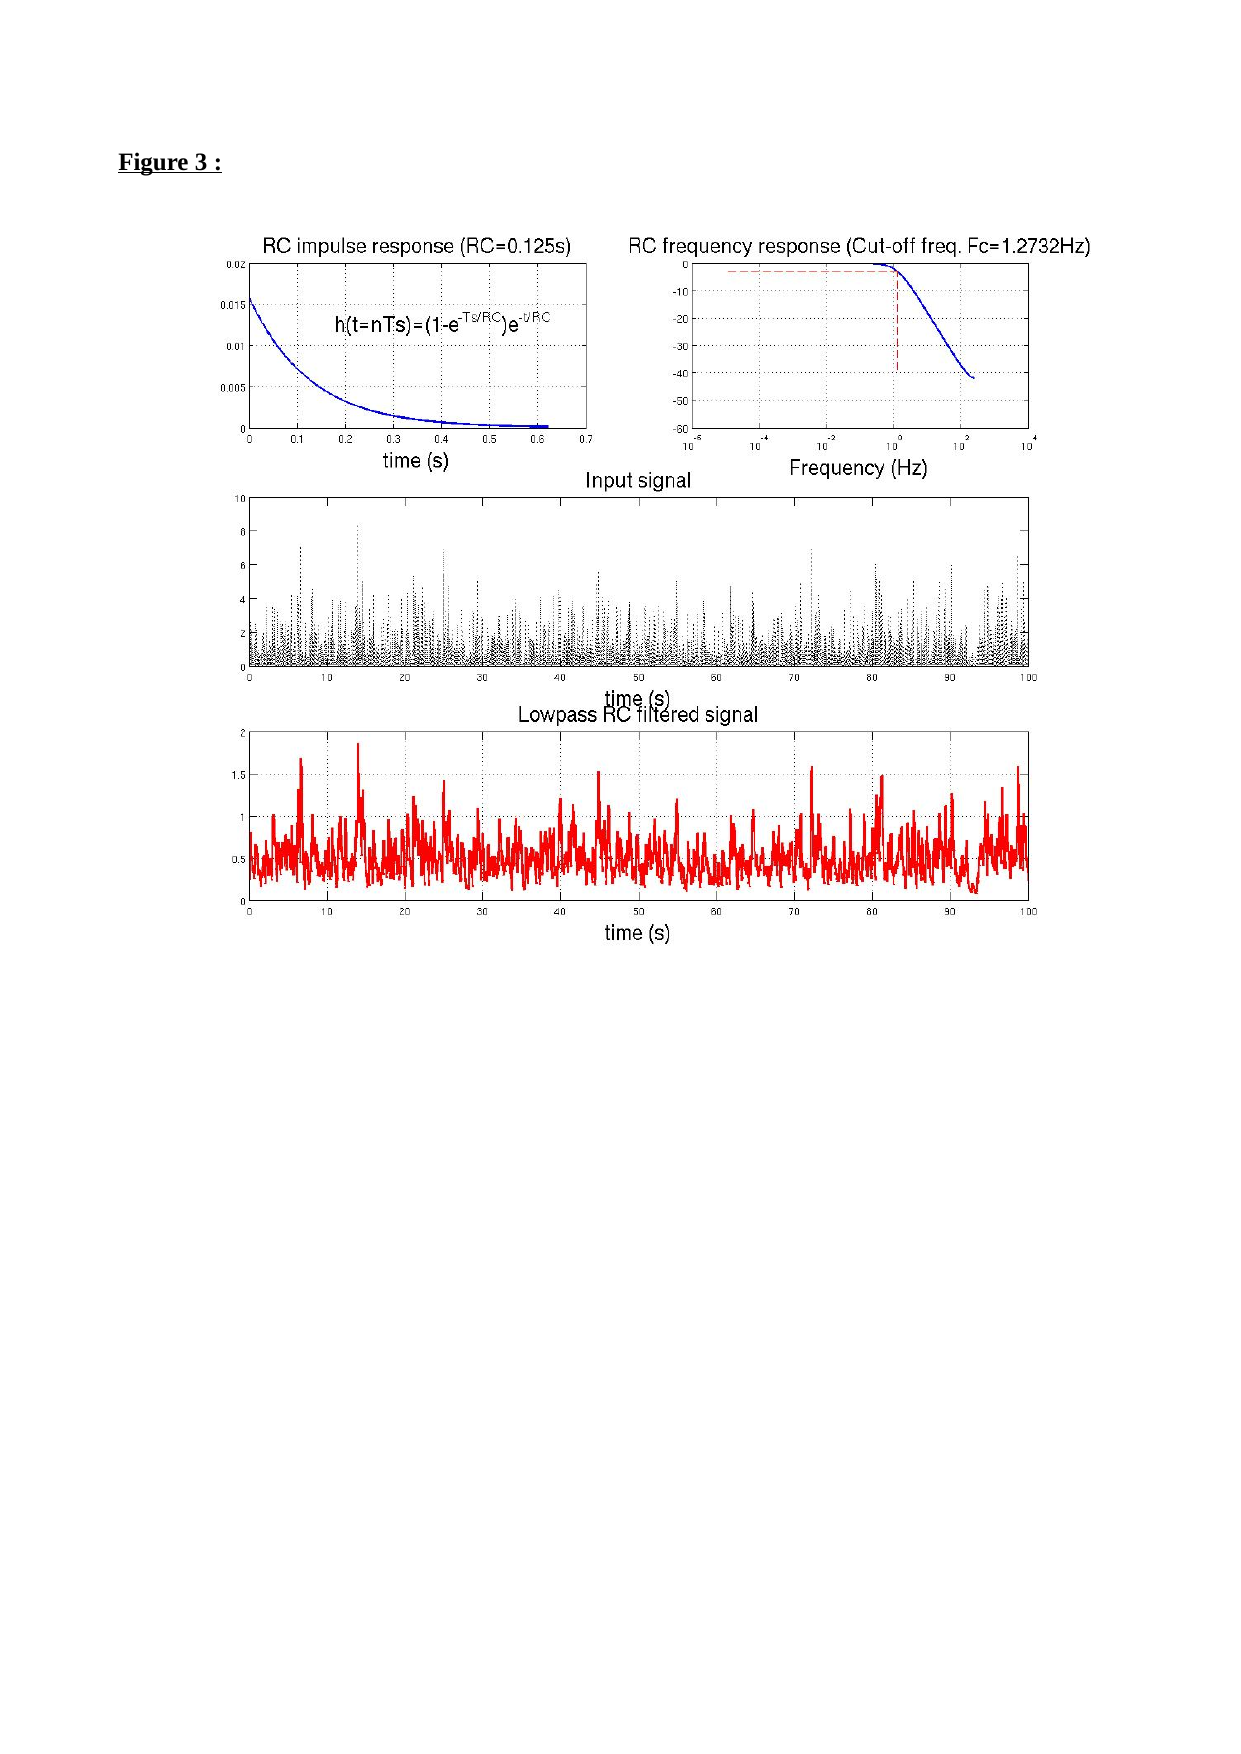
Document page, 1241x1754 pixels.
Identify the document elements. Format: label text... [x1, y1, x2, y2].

text Figure 3 : [118, 147, 1122, 176]
picture [118, 204, 1123, 986]
